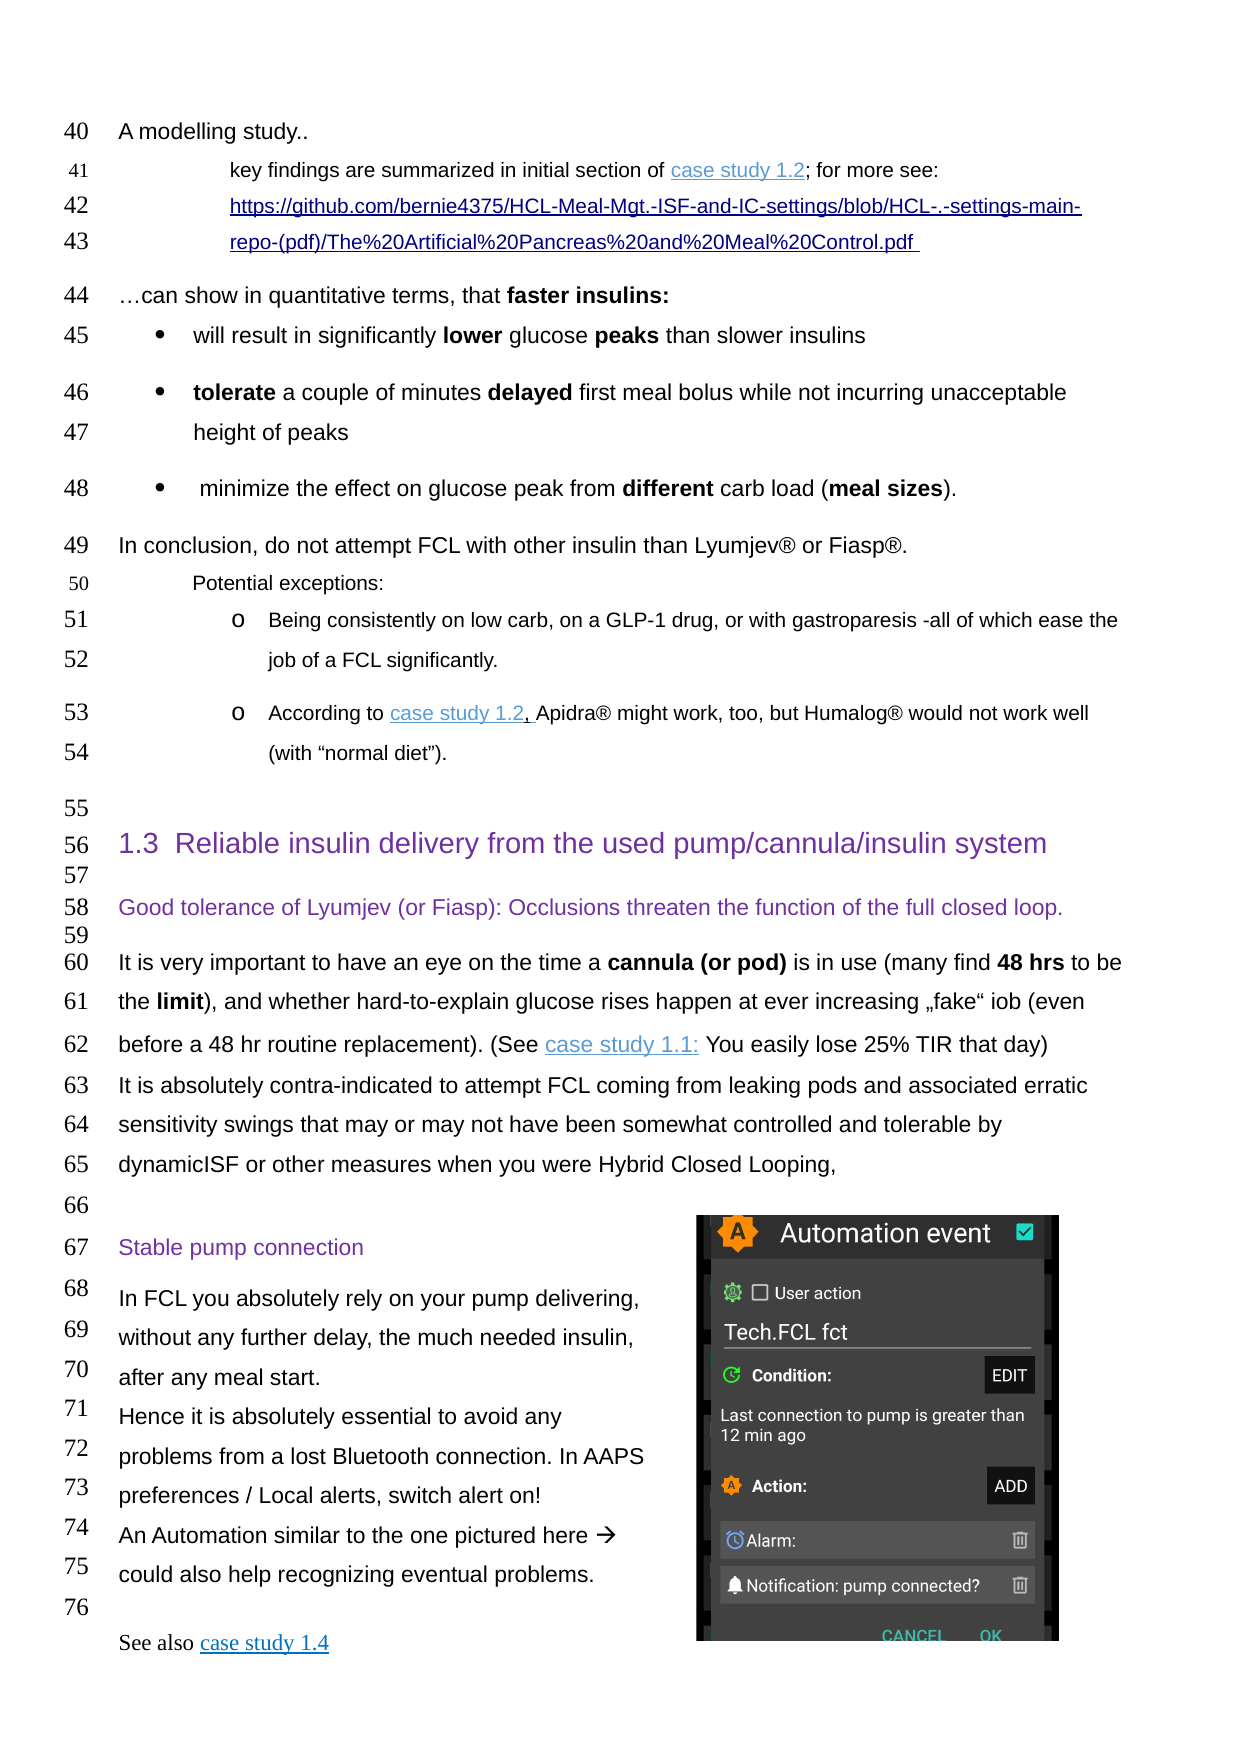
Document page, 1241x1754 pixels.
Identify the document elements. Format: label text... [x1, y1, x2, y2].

text [1075, 1233, 1122, 1260]
list Being consistently on low carb, on a GLP-1 drug, or with gastroparesis -all of which ease the job of a FCL significantly. [231, 607, 1122, 671]
text Stable pump connection [118, 1233, 681, 1260]
text A modelling study.. [118, 118, 1122, 144]
list key findings are summarized in initial section of case study 1.2; for more see: https://github.com/bernie4375/HCL-Meal-Mgt.-ISF-and-IC-settings/blob/HCL-.-settings-main-repo-(pdf)/The%20Artificial%20Pancreas%20and%20Meal%20Control.pdf [229, 158, 1122, 253]
list minimize the effect on glucose peak from different carb load (meal sizes). [156, 475, 1122, 502]
text In conclusion, do not attempt FCL with other insulin than Lyumjev® or Fiasp®. [118, 532, 1122, 558]
text It is very important to have an eye on the time a cannula (or pod) is in use (many find 48 hrs to be the limit), and whether hard-to-explain glucose rises happen at ever increasing „fake“ iob (even before a 48 hr routine replacement). (See case study 1.1: You easily lose 25% TIR that day) [118, 949, 1122, 1058]
text See also case study 1.4 [118, 1629, 653, 1656]
text It is absolutely contra-indicated to attempt FCL coming from leaking pods and associated erratic sensitivity swings that may or may not have been somewhat controlled and tolerable by dynamicISF or other measures when you were Hybrid Closed Looping, [118, 1072, 1122, 1177]
text Potential exceptions: [192, 571, 1122, 595]
text [103, 1277, 668, 1666]
text 1.3 Reliable insulin delivery from the used pump/cannula/insulin system [118, 826, 1122, 860]
text In FCL you absolutely rely on your pump delivering, without any further delay, the much needed insulin, after any meal start. [118, 1285, 653, 1390]
text …can show in quantitative terms, that faster insulins: [118, 282, 1122, 308]
text Good tolerance of Lyumjev (or Fiasp): Occlusions threaten the function of the full closed loop. [118, 893, 1122, 920]
text Hence it is absolutely essential to avoid any problems from a lost Bluetooth connection. In AAPS preferences / Local alerts, switch alert on! An Automation similar to the one pictured here  could also help recognizing eventual problems. [118, 1403, 653, 1587]
list According to case study 1.2, Apidra® might work, too, but Humalog® would not work well (with “normal diet”). [231, 700, 1122, 764]
list tolerate a couple of minutes delayed first meal bolus while not incurring unacceptable height of peaks [156, 378, 1122, 445]
list will result in significantly lower glucose peaks than slower insulins [156, 322, 1122, 348]
